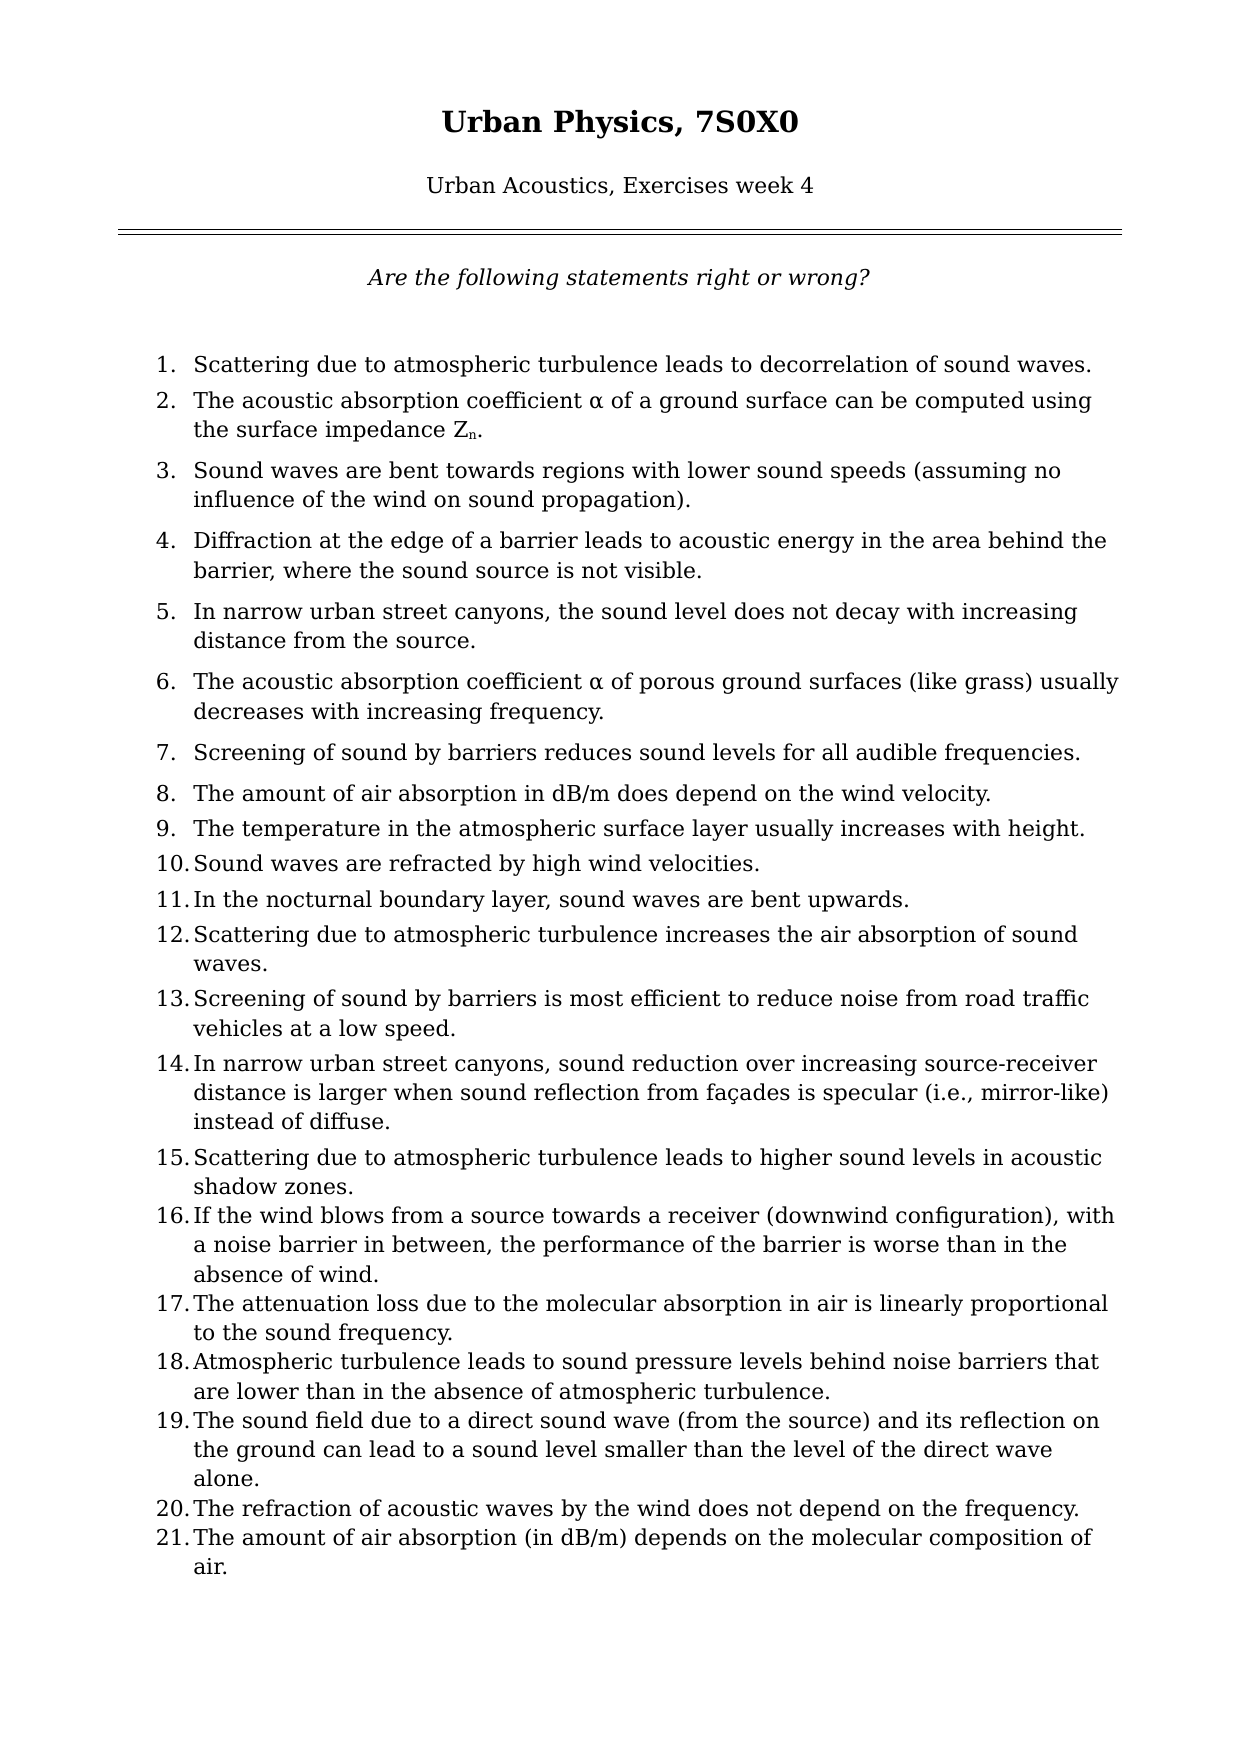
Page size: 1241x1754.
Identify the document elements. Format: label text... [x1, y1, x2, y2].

list Atmospheric turbulence leads to sound pressure levels behind noise barriers that are lower than in the absence of atmospheric turbulence. [156, 1349, 1122, 1404]
list The amount of air absorption (in dB/m) depends on the molecular composition of air. [156, 1525, 1122, 1580]
list In narrow urban street canyons, sound reduction over increasing source-receiver distance is larger when sound reflection from façades is specular (i.e., mirror-like) instead of diffuse. [156, 1051, 1122, 1135]
list The attenuation loss due to the molecular absorption in air is linearly proportional to the sound frequency. [156, 1291, 1122, 1346]
list Screening of sound by barriers is most efficient to reduce noise from road traffic vehicles at a low speed. [156, 986, 1122, 1041]
list In the nocturnal boundary layer, sound waves are bent upwards. [156, 887, 1122, 912]
text Are the following statements right or wrong? [118, 265, 1122, 349]
list In narrow urban street canyons, the sound level does not decay with increasing distance from the source. [156, 599, 1122, 654]
list The refraction of acoustic waves by the wind does not depend on the frequency. [156, 1496, 1122, 1521]
list The acoustic absorption coefficient α of a ground surface can be computed using the surface impedance Zn. [156, 388, 1122, 443]
list Scattering due to atmospheric turbulence leads to higher sound levels in acoustic shadow zones. [156, 1144, 1122, 1199]
list The amount of air absorption in dB/m does depend on the wind velocity. [156, 781, 1122, 807]
list Sound waves are refracted by high wind velocities. [156, 851, 1122, 877]
list The acoustic absorption coefficient α of porous ground surfaces (like grass) usually decreases with increasing frequency. [156, 669, 1122, 724]
title Screening of sound by barriers reduces sound levels for all audible frequencies. [156, 740, 1122, 765]
list Sound waves are bent towards regions with lower sound speeds (assuming no influence of the wind on sound propagation). [156, 458, 1122, 513]
list The temperature in the atmospheric surface layer usually increases with height. [156, 816, 1122, 842]
list Scattering due to atmospheric turbulence increases the air absorption of sound waves. [156, 922, 1122, 977]
list Scattering due to atmospheric turbulence leads to decorrelation of sound waves. [156, 353, 1122, 378]
list If the wind blows from a source towards a receiver (downwind configuration), with a noise barrier in between, the performance of the barrier is worse than in the absence of wind. [156, 1203, 1122, 1287]
list Diffraction at the edge of a barrier leads to acoustic energy in the area behind the barrier, where the sound source is not visible. [156, 529, 1122, 583]
list The sound field due to a direct sound wave (from the source) and its reflection on the ground can lead to a sound level smaller than the level of the direct wave alone. [156, 1408, 1122, 1492]
